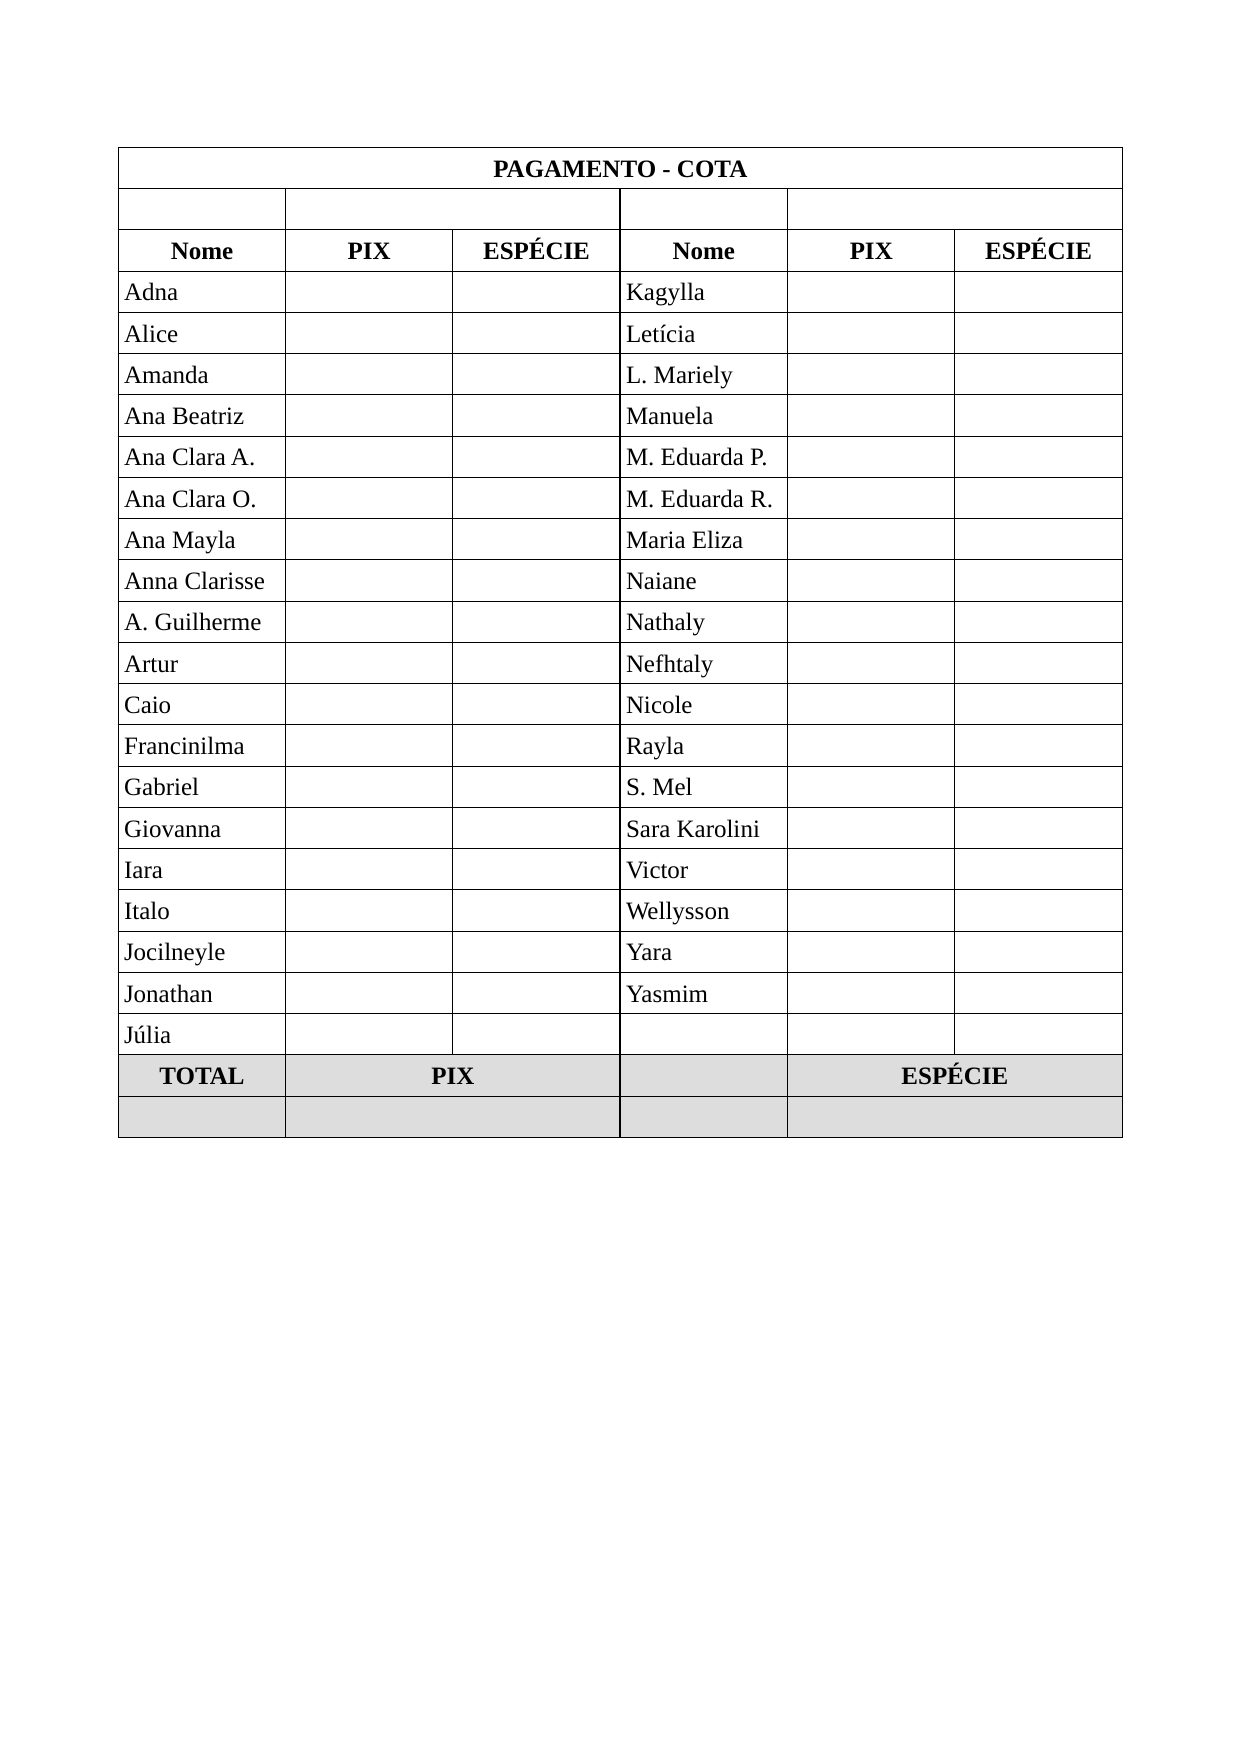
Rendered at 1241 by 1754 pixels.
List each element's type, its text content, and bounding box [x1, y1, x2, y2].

table_cell Kagylla [621, 272, 787, 312]
table_cell S. Mel [621, 767, 787, 807]
table_cell A. Guilherme [119, 602, 285, 642]
table_cell [788, 890, 954, 931]
table_cell [453, 849, 619, 889]
table_cell M. Eduarda P. [621, 437, 787, 477]
table_cell [453, 437, 619, 477]
table_cell [788, 602, 954, 642]
table_cell [286, 313, 452, 353]
table_cell [788, 354, 954, 394]
table_cell [286, 932, 452, 972]
table_cell Nome [119, 230, 285, 271]
table_cell [119, 1097, 285, 1137]
table_cell [788, 849, 954, 889]
table_cell Jocilneyle [119, 932, 285, 972]
table_cell [621, 1097, 787, 1137]
table_cell [453, 932, 619, 972]
table_cell [453, 725, 619, 766]
table_cell [955, 602, 1122, 642]
table_cell Gabriel [119, 767, 285, 807]
table_cell [286, 973, 452, 1013]
table_cell [955, 478, 1122, 518]
table_cell [453, 767, 619, 807]
table_cell [453, 602, 619, 642]
table_cell ESPÉCIE [788, 1055, 1122, 1096]
table_cell [788, 478, 954, 518]
table_cell [788, 313, 954, 353]
table_cell [453, 808, 619, 848]
table_cell [286, 478, 452, 518]
table_cell [788, 395, 954, 436]
table_cell Yara [621, 932, 787, 972]
table_cell L. Mariely [621, 354, 787, 394]
table_cell [955, 643, 1122, 683]
table_cell [286, 1014, 452, 1054]
table_cell [453, 560, 619, 601]
table_cell [453, 478, 619, 518]
table_cell [788, 560, 954, 601]
table_cell [286, 354, 452, 394]
table_cell [955, 849, 1122, 889]
table_cell [453, 354, 619, 394]
table_cell Adna [119, 272, 285, 312]
table_cell Giovanna [119, 808, 285, 848]
table_cell Maria Eliza [621, 519, 787, 559]
table_cell [955, 890, 1122, 931]
table_cell [621, 1055, 787, 1096]
table_cell Nicole [621, 684, 787, 724]
table_cell Nefhtaly [621, 643, 787, 683]
table_cell [955, 354, 1122, 394]
table_header PAGAMENTO - COTA [119, 148, 1122, 188]
table_cell [955, 519, 1122, 559]
table_cell Francinilma [119, 725, 285, 766]
table_cell [286, 519, 452, 559]
table_cell [453, 272, 619, 312]
table_cell Iara [119, 849, 285, 889]
table_cell [788, 1014, 954, 1054]
table_cell [453, 313, 619, 353]
table_cell [788, 437, 954, 477]
table_cell [453, 1014, 619, 1054]
table_cell [621, 1014, 787, 1054]
table_cell Artur [119, 643, 285, 683]
table_cell [286, 849, 452, 889]
table_cell Naiane [621, 560, 787, 601]
table_cell Rayla [621, 725, 787, 766]
table_cell ESPÉCIE [955, 230, 1122, 271]
table_cell Alice [119, 313, 285, 353]
table_cell [955, 437, 1122, 477]
table_cell [286, 725, 452, 766]
table_cell [788, 684, 954, 724]
table_cell [788, 1097, 1122, 1137]
table_cell Ana Clara O. [119, 478, 285, 518]
table_cell [955, 932, 1122, 972]
table_cell Júlia [119, 1014, 285, 1054]
table_cell Yasmim [621, 973, 787, 1013]
table_cell [788, 973, 954, 1013]
table_cell [453, 395, 619, 436]
table_cell [453, 643, 619, 683]
table_cell [955, 808, 1122, 848]
table_cell [453, 519, 619, 559]
table_cell [286, 767, 452, 807]
table_cell [286, 684, 452, 724]
table_cell [788, 932, 954, 972]
table_cell [286, 602, 452, 642]
table_cell [286, 395, 452, 436]
table_cell [788, 808, 954, 848]
table_cell [286, 890, 452, 931]
table_cell [453, 684, 619, 724]
table_cell [453, 973, 619, 1013]
table_cell PIX [788, 230, 954, 271]
table_cell Nathaly [621, 602, 787, 642]
table_cell [955, 1014, 1122, 1054]
table_cell [286, 560, 452, 601]
table_cell TOTAL [119, 1055, 285, 1096]
table_cell M. Eduarda R. [621, 478, 787, 518]
table_cell [286, 808, 452, 848]
table_cell [955, 560, 1122, 601]
table_cell [286, 437, 452, 477]
table_cell PIX [286, 1055, 619, 1096]
table_cell Italo [119, 890, 285, 931]
table_cell [286, 643, 452, 683]
table_cell [621, 189, 787, 229]
table_cell [119, 189, 285, 229]
table_cell [955, 272, 1122, 312]
table_cell Amanda [119, 354, 285, 394]
table_cell [955, 973, 1122, 1013]
table_cell [955, 395, 1122, 436]
table_cell [955, 684, 1122, 724]
table_cell Letícia [621, 313, 787, 353]
table_cell Wellysson [621, 890, 787, 931]
table_cell Nome [621, 230, 787, 271]
table_cell [286, 1097, 619, 1137]
table_cell [788, 519, 954, 559]
table_cell [286, 189, 619, 229]
table_cell [955, 767, 1122, 807]
table_cell Anna Clarisse [119, 560, 285, 601]
table_cell Caio [119, 684, 285, 724]
table_cell Victor [621, 849, 787, 889]
table_cell Sara Karolini [621, 808, 787, 848]
table_cell PIX [286, 230, 452, 271]
table_cell [788, 725, 954, 766]
table_cell Manuela [621, 395, 787, 436]
table_cell [286, 272, 452, 312]
table_cell ESPÉCIE [453, 230, 619, 271]
table_cell [788, 767, 954, 807]
table_cell [788, 643, 954, 683]
table_cell Jonathan [119, 973, 285, 1013]
table_cell Ana Beatriz [119, 395, 285, 436]
table_cell Ana Clara A. [119, 437, 285, 477]
table_cell [955, 313, 1122, 353]
table_cell [453, 890, 619, 931]
table_cell Ana Mayla [119, 519, 285, 559]
table_cell [788, 272, 954, 312]
table_cell [788, 189, 1122, 229]
table_cell [955, 725, 1122, 766]
